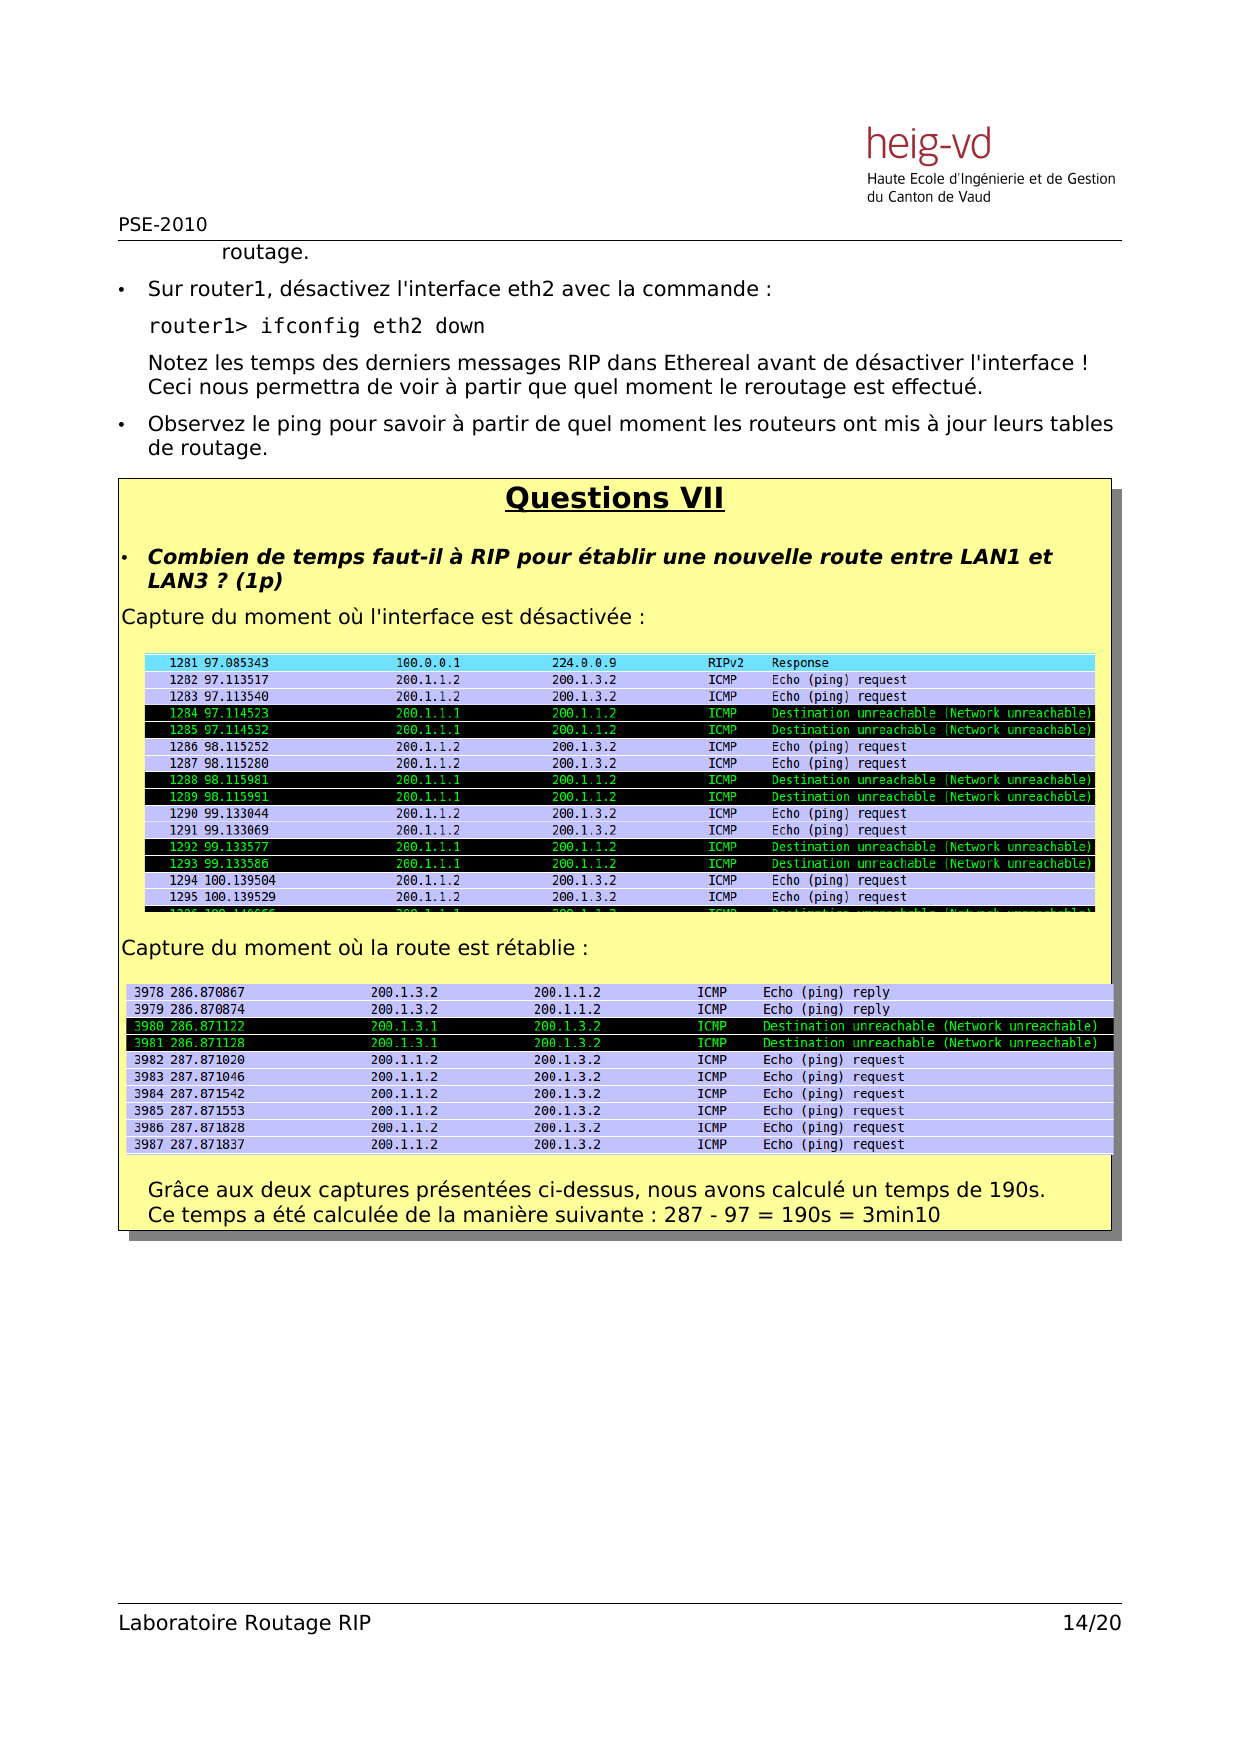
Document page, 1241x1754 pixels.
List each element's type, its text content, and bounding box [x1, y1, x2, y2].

list Notez les temps des derniers messages RIP dans Ethereal avant de désactiver l'interface ! Ceci nous permettra de voir à partir que quel moment le reroutage est effectué. [118, 351, 1122, 399]
picture [126, 984, 1114, 1155]
subtitle Questions VII [119, 479, 1111, 515]
list Sur router1, désactivez l'interface eth2 avec la commande : [118, 277, 1122, 302]
list Observez le ping pour savoir à partir de quel moment les routeurs ont mis à jour leurs tables de routage. [118, 412, 1122, 460]
picture [860, 118, 1121, 212]
text Capture du moment où la route est rétablie : [119, 933, 1111, 957]
picture [144, 653, 1096, 912]
list router1> ifconfig eth2 down [118, 314, 1122, 338]
list Combien de temps faut-il à RIP pour établir une nouvelle route entre LAN1 et LAN3 ? (1p) [119, 542, 1111, 593]
list Ce temps a été calculée de la manière suivante : 287 - 97 = 190s = 3min10 [119, 1200, 1111, 1230]
list Grâce aux deux captures présentées ci-dessus, nous avons calculé un temps de 190s. [119, 1175, 1111, 1200]
text Capture du moment où l'interface est désactivée : [119, 602, 1111, 626]
list routage. [192, 241, 1122, 265]
